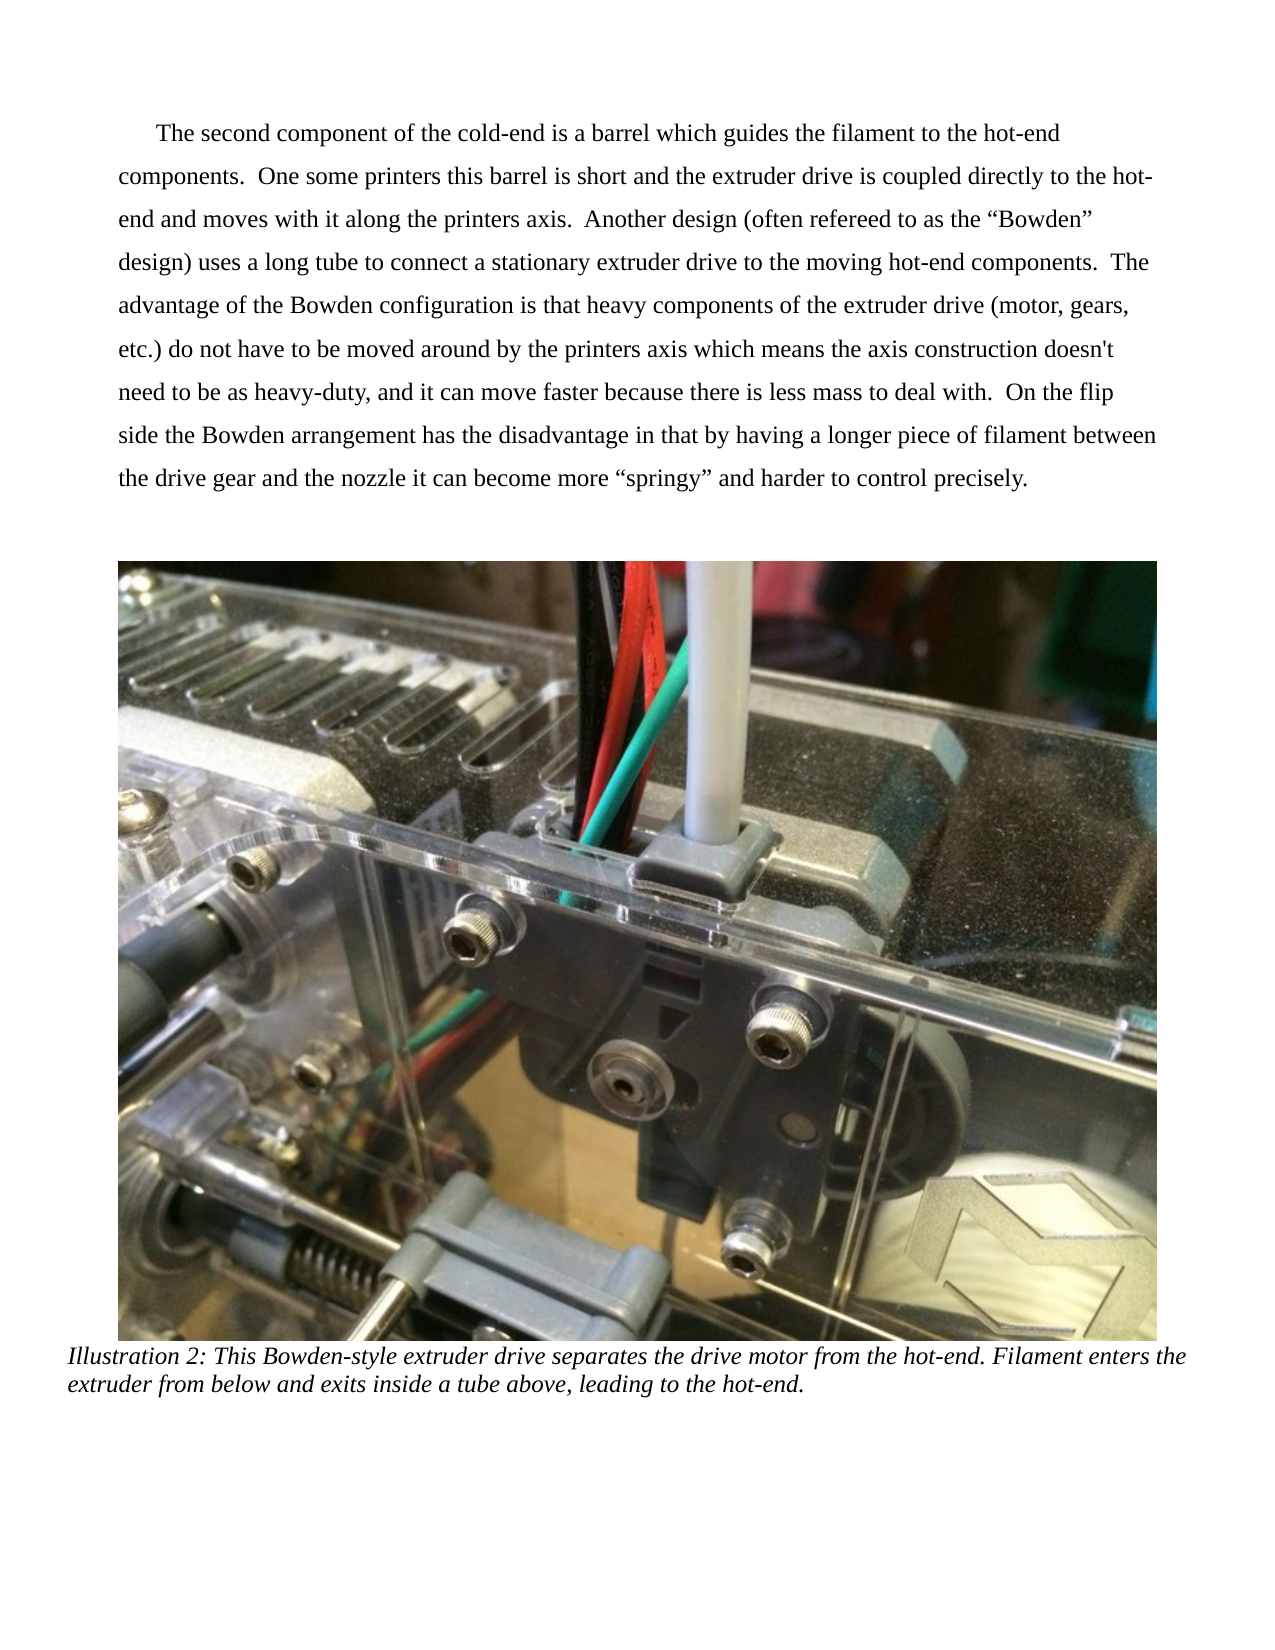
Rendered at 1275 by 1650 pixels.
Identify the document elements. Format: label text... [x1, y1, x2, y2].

text The second component of the cold-end is a barrel which guides the filament to the hot-end components. One some printers this barrel is short and the extruder drive is coupled directly to the hot-end and moves with it along the printers axis. Another design (often refereed to as the “Bowden” design) uses a long tube to connect a stationary extruder drive to the moving hot-end components. The advantage of the Bowden configuration is that heavy components of the extruder drive (motor, gears, etc.) do not have to be moved around by the printers axis which means the axis construction doesn't need to be as heavy-duty, and it can move faster because there is less mass to deal with. On the flip side the Bowden arrangement has the disadvantage in that by having a longer piece of filament between the drive gear and the nozzle it can become more “springy” and harder to control precisely. [118, 118, 1157, 492]
picture [118, 561, 1157, 1341]
text Illustration 2: This Bowden-style extruder drive separates the drive motor from the hot-end. Filament enters the extruder from below and exits inside a tube above, leading to the hot-end. [67, 562, 1208, 1398]
